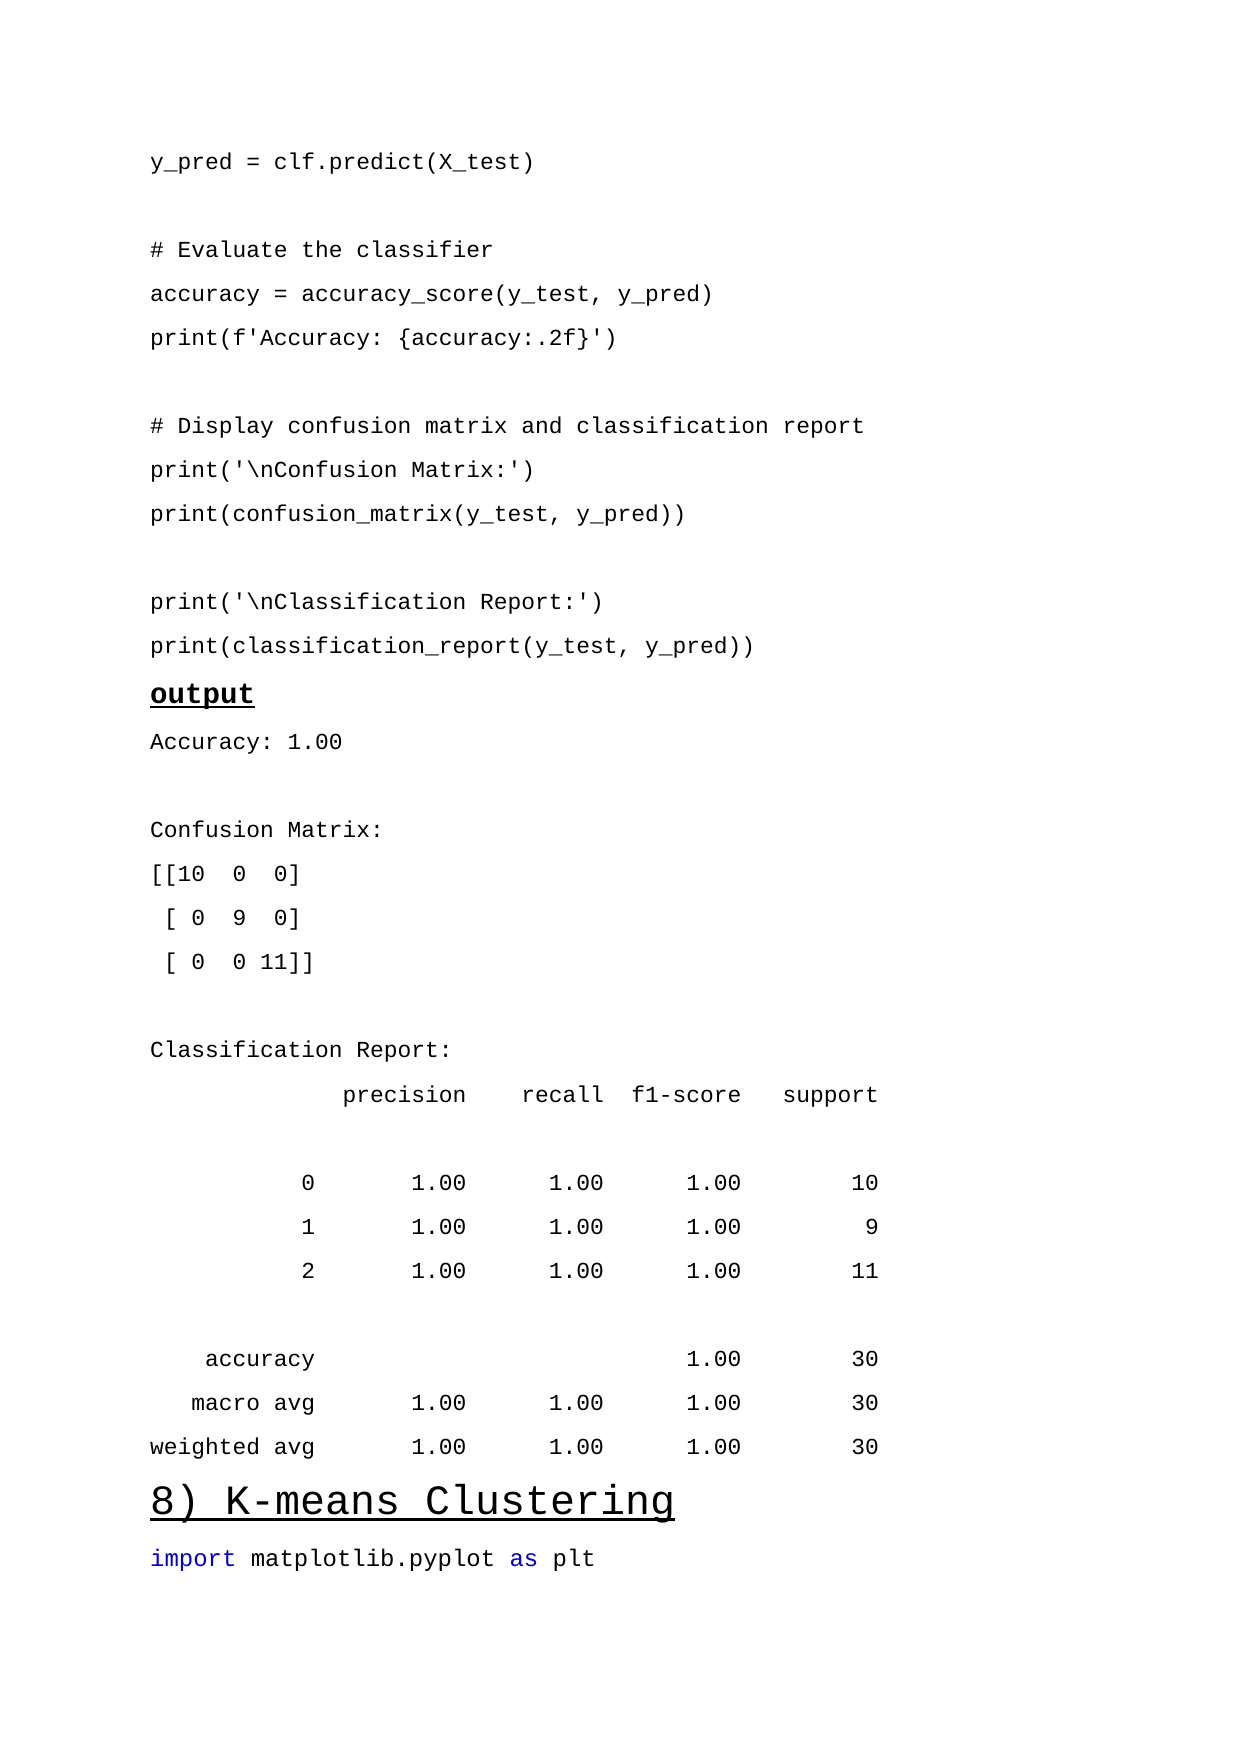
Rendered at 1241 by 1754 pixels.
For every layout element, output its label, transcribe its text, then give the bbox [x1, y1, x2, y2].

text accuracy 1.00 30 [150, 1347, 1090, 1373]
text [ 0 9 0] [150, 907, 1090, 933]
text [ 0 0 11]] [150, 951, 1090, 977]
text Classification Report: [150, 1039, 1090, 1065]
text 8) K-means Clustering [150, 1479, 1090, 1527]
text 1 1.00 1.00 1.00 9 [150, 1215, 1090, 1241]
text macro avg 1.00 1.00 1.00 30 [150, 1391, 1090, 1417]
text precision recall f1-score support [150, 1083, 1090, 1109]
text print('\nConfusion Matrix:') [150, 458, 1090, 484]
text accuracy = accuracy_score(y_test, y_pred) [150, 282, 1090, 308]
text print(classification_report(y_test, y_pred)) [150, 635, 1090, 661]
text print('\nClassification Report:') [150, 591, 1090, 617]
text [[10 0 0] [150, 863, 1090, 888]
text # Evaluate the classifier [150, 238, 1090, 264]
text weighted avg 1.00 1.00 1.00 30 [150, 1435, 1090, 1461]
text print(confusion_matrix(y_test, y_pred)) [150, 502, 1090, 528]
text # Display confusion matrix and classification report [150, 414, 1090, 440]
text output [150, 679, 1090, 712]
text y_pred = clf.predict(X_test) [150, 150, 1090, 176]
text 0 1.00 1.00 1.00 10 [150, 1171, 1090, 1197]
text print(f'Accuracy: {accuracy:.2f}') [150, 326, 1090, 352]
text import matplotlib.pyplot as plt [150, 1546, 1090, 1602]
text 2 1.00 1.00 1.00 11 [150, 1259, 1090, 1285]
text Confusion Matrix: [150, 818, 1090, 844]
text Accuracy: 1.00 [150, 730, 1090, 756]
